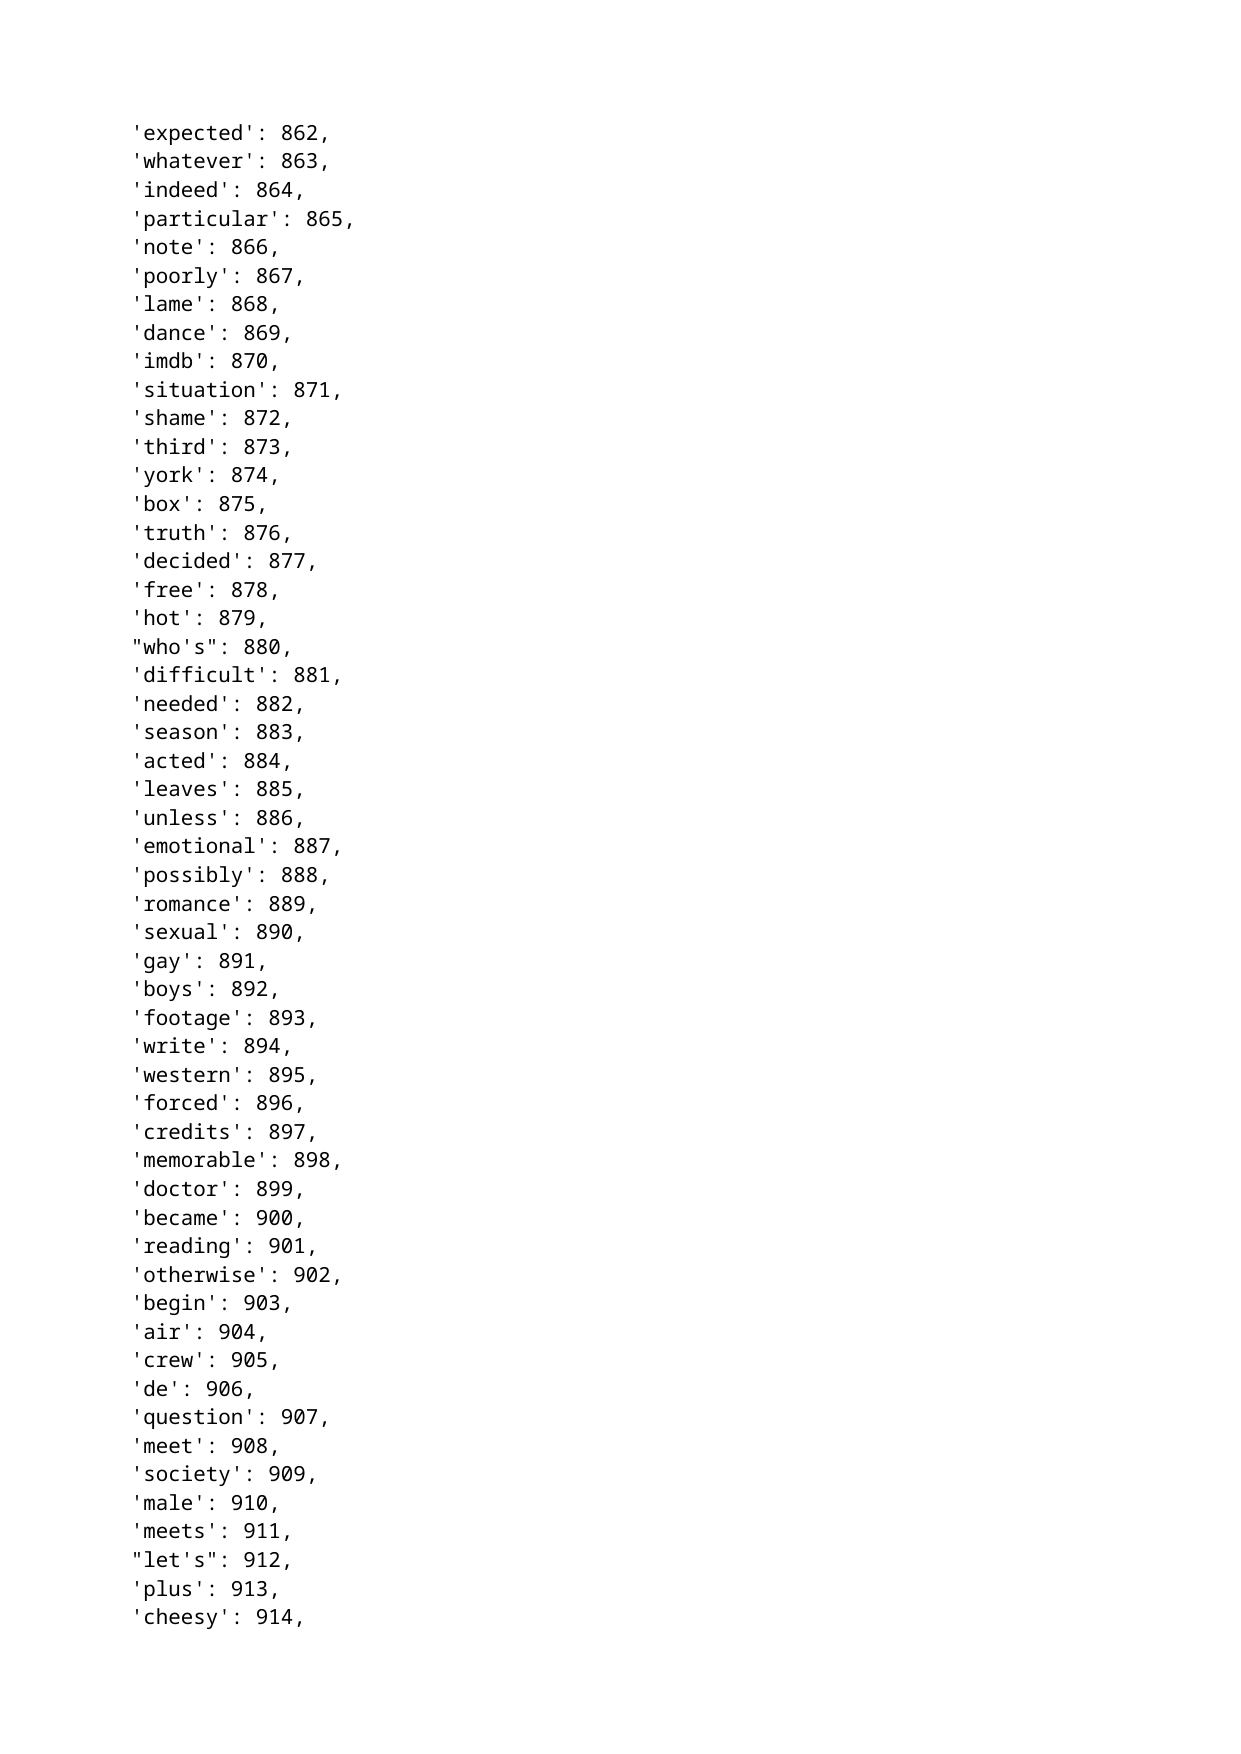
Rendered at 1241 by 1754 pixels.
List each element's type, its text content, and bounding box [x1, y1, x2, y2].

text 'hot': 879, [118, 603, 1122, 632]
text 'difficult': 881, [118, 660, 1122, 689]
text 'whatever': 863, [118, 147, 1122, 175]
text 'reading': 901, [118, 1231, 1122, 1260]
text 'western': 895, [118, 1060, 1122, 1088]
text 'lame': 868, [118, 289, 1122, 318]
text 'particular': 865, [118, 204, 1122, 232]
text 'footage': 893, [118, 1003, 1122, 1031]
text 'imdb': 870, [118, 346, 1122, 375]
text 'poorly': 867, [118, 261, 1122, 289]
text 'dance': 869, [118, 318, 1122, 346]
text 'possibly': 888, [118, 860, 1122, 889]
text 'romance': 889, [118, 889, 1122, 917]
text 'unless': 886, [118, 803, 1122, 832]
text 'needed': 882, [118, 689, 1122, 717]
text 'otherwise': 902, [118, 1260, 1122, 1288]
text 'expected': 862, [118, 118, 1122, 147]
text 'indeed': 864, [118, 175, 1122, 204]
text 'meet': 908, [118, 1431, 1122, 1459]
text 'air': 904, [118, 1317, 1122, 1345]
text 'write': 894, [118, 1031, 1122, 1060]
text 'note': 866, [118, 232, 1122, 261]
text 'leaves': 885, [118, 774, 1122, 803]
text 'box': 875, [118, 489, 1122, 518]
text 'doctor': 899, [118, 1174, 1122, 1203]
text 'meets': 911, [118, 1517, 1122, 1545]
text 'shame': 872, [118, 403, 1122, 432]
text 'society': 909, [118, 1459, 1122, 1488]
text 'de': 906, [118, 1374, 1122, 1402]
text 'begin': 903, [118, 1288, 1122, 1317]
text 'crew': 905, [118, 1345, 1122, 1374]
text 'decided': 877, [118, 546, 1122, 575]
text "let's": 912, [118, 1545, 1122, 1574]
text 'male': 910, [118, 1488, 1122, 1517]
text 'free': 878, [118, 575, 1122, 603]
text 'truth': 876, [118, 518, 1122, 546]
text 'york': 874, [118, 461, 1122, 489]
text 'season': 883, [118, 717, 1122, 746]
text 'sexual': 890, [118, 917, 1122, 946]
text 'third': 873, [118, 432, 1122, 461]
text "who's": 880, [118, 632, 1122, 660]
text 'credits': 897, [118, 1117, 1122, 1146]
text 'cheesy': 914, [118, 1602, 1122, 1631]
text 'boys': 892, [118, 974, 1122, 1003]
text 'forced': 896, [118, 1088, 1122, 1117]
text 'acted': 884, [118, 746, 1122, 774]
text 'became': 900, [118, 1203, 1122, 1231]
text 'plus': 913, [118, 1574, 1122, 1602]
text 'emotional': 887, [118, 832, 1122, 860]
text 'gay': 891, [118, 946, 1122, 974]
text 'memorable': 898, [118, 1146, 1122, 1174]
text 'question': 907, [118, 1402, 1122, 1431]
text 'situation': 871, [118, 375, 1122, 403]
